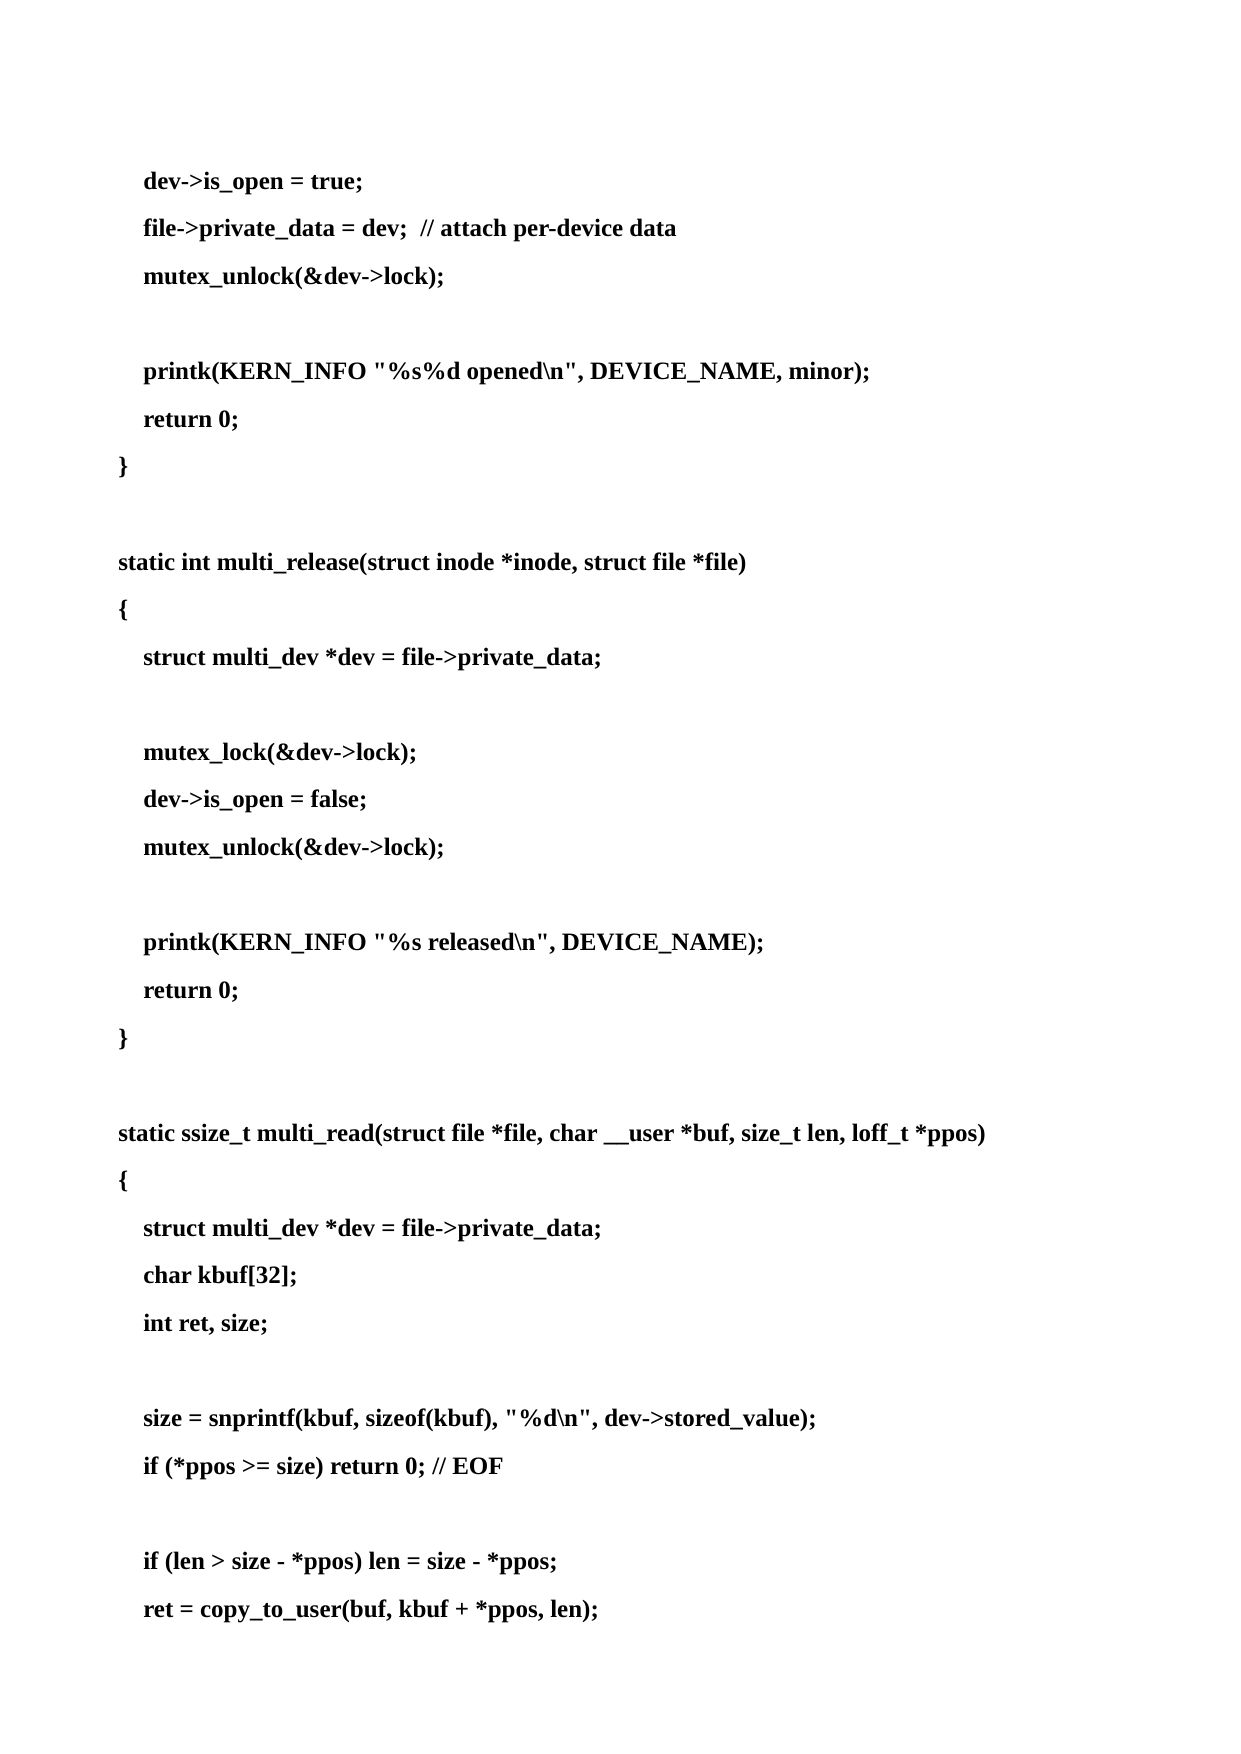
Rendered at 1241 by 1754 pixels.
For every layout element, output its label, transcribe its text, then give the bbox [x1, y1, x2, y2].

text static int multi_release(struct inode *inode, struct file *file) [118, 547, 1122, 575]
text { [118, 1165, 1122, 1194]
text } [118, 451, 1122, 480]
text dev->is_open = false; [118, 784, 1122, 813]
text if (*ppos >= size) return 0; // EOF [118, 1451, 1122, 1480]
text struct multi_dev *dev = file->private_data; [118, 1213, 1122, 1242]
text mutex_unlock(&dev->lock); [118, 261, 1122, 290]
text printk(KERN_INFO "%s%d opened\n", DEVICE_NAME, minor); [118, 356, 1122, 385]
text return 0; [118, 404, 1122, 432]
text size = snprintf(kbuf, sizeof(kbuf), "%d\n", dev->stored_value); [118, 1403, 1122, 1432]
text mutex_lock(&dev->lock); [118, 737, 1122, 766]
text char kbuf[32]; [118, 1261, 1122, 1289]
text int ret, size; [118, 1308, 1122, 1337]
text if (len > size - *ppos) len = size - *ppos; [118, 1546, 1122, 1575]
text struct multi_dev *dev = file->private_data; [118, 642, 1122, 671]
text ret = copy_to_user(buf, kbuf + *ppos, len); [118, 1594, 1122, 1623]
text static ssize_t multi_read(struct file *file, char __user *buf, size_t len, loff_t *ppos) [118, 1118, 1122, 1147]
text { [118, 594, 1122, 623]
text } [118, 1023, 1122, 1051]
text file->private_data = dev; // attach per-device data [118, 213, 1122, 242]
text mutex_unlock(&dev->lock); [118, 832, 1122, 861]
text printk(KERN_INFO "%s released\n", DEVICE_NAME); [118, 927, 1122, 956]
text return 0; [118, 975, 1122, 1004]
text dev->is_open = true; [118, 166, 1122, 194]
